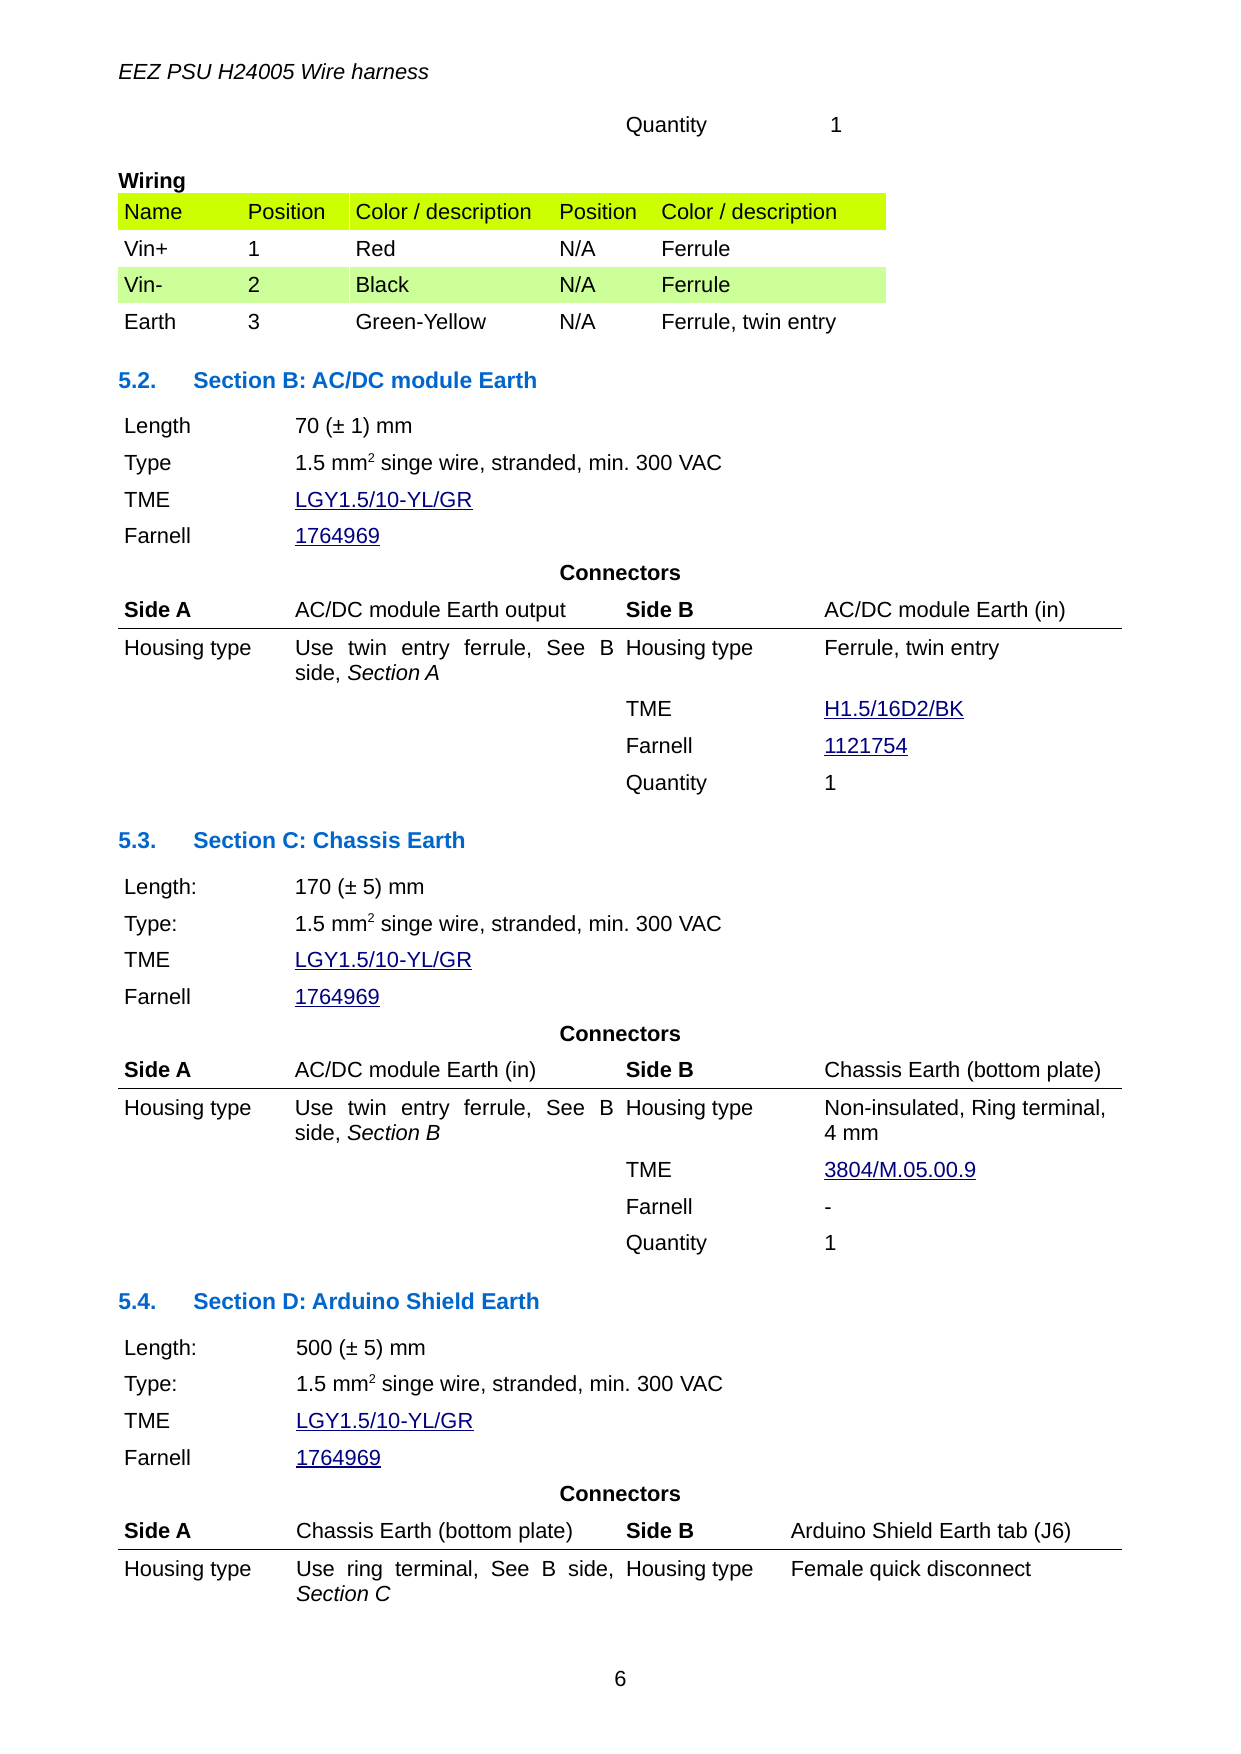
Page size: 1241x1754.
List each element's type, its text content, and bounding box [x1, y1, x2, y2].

table_header 70 (± 1) mm [289, 408, 620, 444]
table_header Name [118, 193, 242, 230]
table_header [818, 868, 1122, 905]
table_cell 1764969 [290, 1439, 620, 1476]
table_header 170 (± 5) mm [289, 868, 620, 905]
table_cell 3 [242, 303, 349, 340]
table_cell [118, 691, 289, 727]
table_cell Side B [620, 591, 818, 628]
table_cell AC/DC module Earth (in) [289, 1052, 620, 1088]
table_cell Use twin entry ferrule, See B side, Section B [289, 1089, 620, 1151]
table_header Color / description [350, 193, 553, 230]
table_cell Quantity [620, 106, 824, 143]
table_cell TME [118, 481, 289, 518]
table_header Position [242, 193, 349, 230]
table_header Position [553, 193, 655, 230]
table_cell Side A [118, 591, 289, 628]
table_cell TME [118, 1402, 290, 1439]
text Wiring [118, 168, 1122, 193]
table_cell Type: [118, 905, 289, 942]
table_cell [785, 1439, 1122, 1476]
table_cell N/A [553, 267, 655, 303]
table_cell Green-Yellow [350, 303, 553, 340]
table_cell Use twin entry ferrule, See B side, Section A [289, 629, 620, 691]
table_cell 1.5 mm2 singe wire, stranded, min. 300 VAC [289, 905, 1122, 942]
table_cell AC/DC module Earth output [289, 591, 620, 628]
table_cell [785, 1402, 1122, 1439]
table_cell Vin+ [118, 230, 242, 267]
table_header [620, 868, 818, 905]
table_cell [118, 1151, 289, 1188]
table_cell Ferrule [655, 267, 886, 303]
table_cell Farnell [620, 727, 818, 764]
table_cell Female quick disconnect [785, 1550, 1122, 1612]
table_cell Earth [118, 303, 242, 340]
table_cell 1.5 mm2 singe wire, stranded, min. 300 VAC [290, 1366, 1122, 1402]
table_cell Farnell [620, 1188, 818, 1224]
table_cell [289, 1188, 620, 1224]
table_cell Type [118, 444, 289, 481]
table_cell N/A [553, 303, 655, 340]
table_cell [118, 727, 289, 764]
table_cell Housing type [620, 629, 818, 691]
table_cell TME [118, 942, 289, 978]
table_cell Farnell [118, 978, 289, 1015]
table_cell [118, 764, 289, 801]
table_header [620, 1329, 785, 1366]
table_cell Housing type [118, 629, 289, 691]
table_cell [118, 1188, 289, 1224]
table_cell Non-insulated, Ring terminal, 4 mm [818, 1089, 1122, 1151]
table_cell 1764969 [289, 518, 1122, 554]
table_cell AC/DC module Earth (in) [819, 591, 1122, 628]
table_cell Side B [620, 1512, 785, 1549]
table_cell Side A [118, 1512, 290, 1549]
table_cell [620, 1402, 785, 1439]
subtitle Section C: Chassis Earth [118, 827, 1122, 853]
table_header Length: [118, 868, 289, 905]
table_cell Chassis Earth (bottom plate) [290, 1512, 620, 1549]
table_cell [289, 691, 620, 727]
table_cell Side B [620, 1052, 818, 1088]
table_cell [369, 106, 620, 143]
table_cell Use ring terminal, See B side, Section C [290, 1550, 620, 1612]
table_cell [289, 1225, 620, 1261]
table_cell Type: [118, 1366, 290, 1402]
table_header Length [118, 408, 289, 444]
subtitle Section D: Arduino Shield Earth [118, 1288, 1122, 1314]
table_cell Ferrule, twin entry [819, 629, 1122, 691]
table_cell Chassis Earth (bottom plate) [818, 1052, 1122, 1088]
table_cell LGY1.5/10-YL/GR [290, 1402, 620, 1439]
table_cell [289, 727, 620, 764]
table_cell [620, 1439, 785, 1476]
table_cell 1121754 [819, 727, 1122, 764]
table_cell 3804/M.05.00.9 [818, 1151, 1122, 1188]
table_cell LGY1.5/10-YL/GR [289, 481, 1122, 518]
table_cell [118, 106, 369, 143]
table_header 500 (± 5) mm [290, 1329, 620, 1366]
table_cell Connectors [118, 1015, 1122, 1052]
table_cell 1 [242, 230, 349, 267]
table_cell Farnell [118, 518, 289, 554]
table_cell Housing type [118, 1089, 289, 1151]
table_cell Arduino Shield Earth tab (J6) [785, 1512, 1122, 1549]
table_header Color / description [655, 193, 886, 230]
table_cell Connectors [118, 1476, 1122, 1512]
table_cell 2 [242, 267, 349, 303]
table_cell Side A [118, 1052, 289, 1088]
table_cell Farnell [118, 1439, 290, 1476]
table_header Length: [118, 1329, 290, 1366]
table_header [785, 1329, 1122, 1366]
table_cell [289, 1151, 620, 1188]
table_cell 1764969 [289, 978, 1122, 1015]
table_cell N/A [553, 230, 655, 267]
table_cell 1 [819, 764, 1122, 801]
table_cell Connectors [118, 554, 1122, 591]
table_cell Red [350, 230, 553, 267]
table_cell Housing type [620, 1550, 785, 1612]
table_cell 1.5 mm2 singe wire, stranded, min. 300 VAC [289, 444, 1122, 481]
table_cell TME [620, 691, 818, 727]
table_cell Ferrule, twin entry [655, 303, 886, 340]
table_header [620, 408, 818, 444]
subtitle Section B: AC/DC module Earth [118, 367, 1122, 393]
table_cell - [818, 1188, 1122, 1224]
table_cell H1.5/16D2/BK [819, 691, 1122, 727]
table_cell [289, 764, 620, 801]
table_header [819, 408, 1122, 444]
table_cell Quantity [620, 1225, 818, 1261]
table_cell TME [620, 1151, 818, 1188]
table_cell Vin- [118, 267, 242, 303]
table_cell LGY1.5/10-YL/GR [289, 942, 1122, 978]
table_cell Housing type [118, 1550, 290, 1612]
table_cell Housing type [620, 1089, 818, 1151]
table_cell Black [350, 267, 553, 303]
table_cell Quantity [620, 764, 818, 801]
table_cell 1 [818, 1225, 1122, 1261]
table_cell 1 [824, 106, 1122, 143]
table_cell [118, 1225, 289, 1261]
table_cell Ferrule [655, 230, 886, 267]
